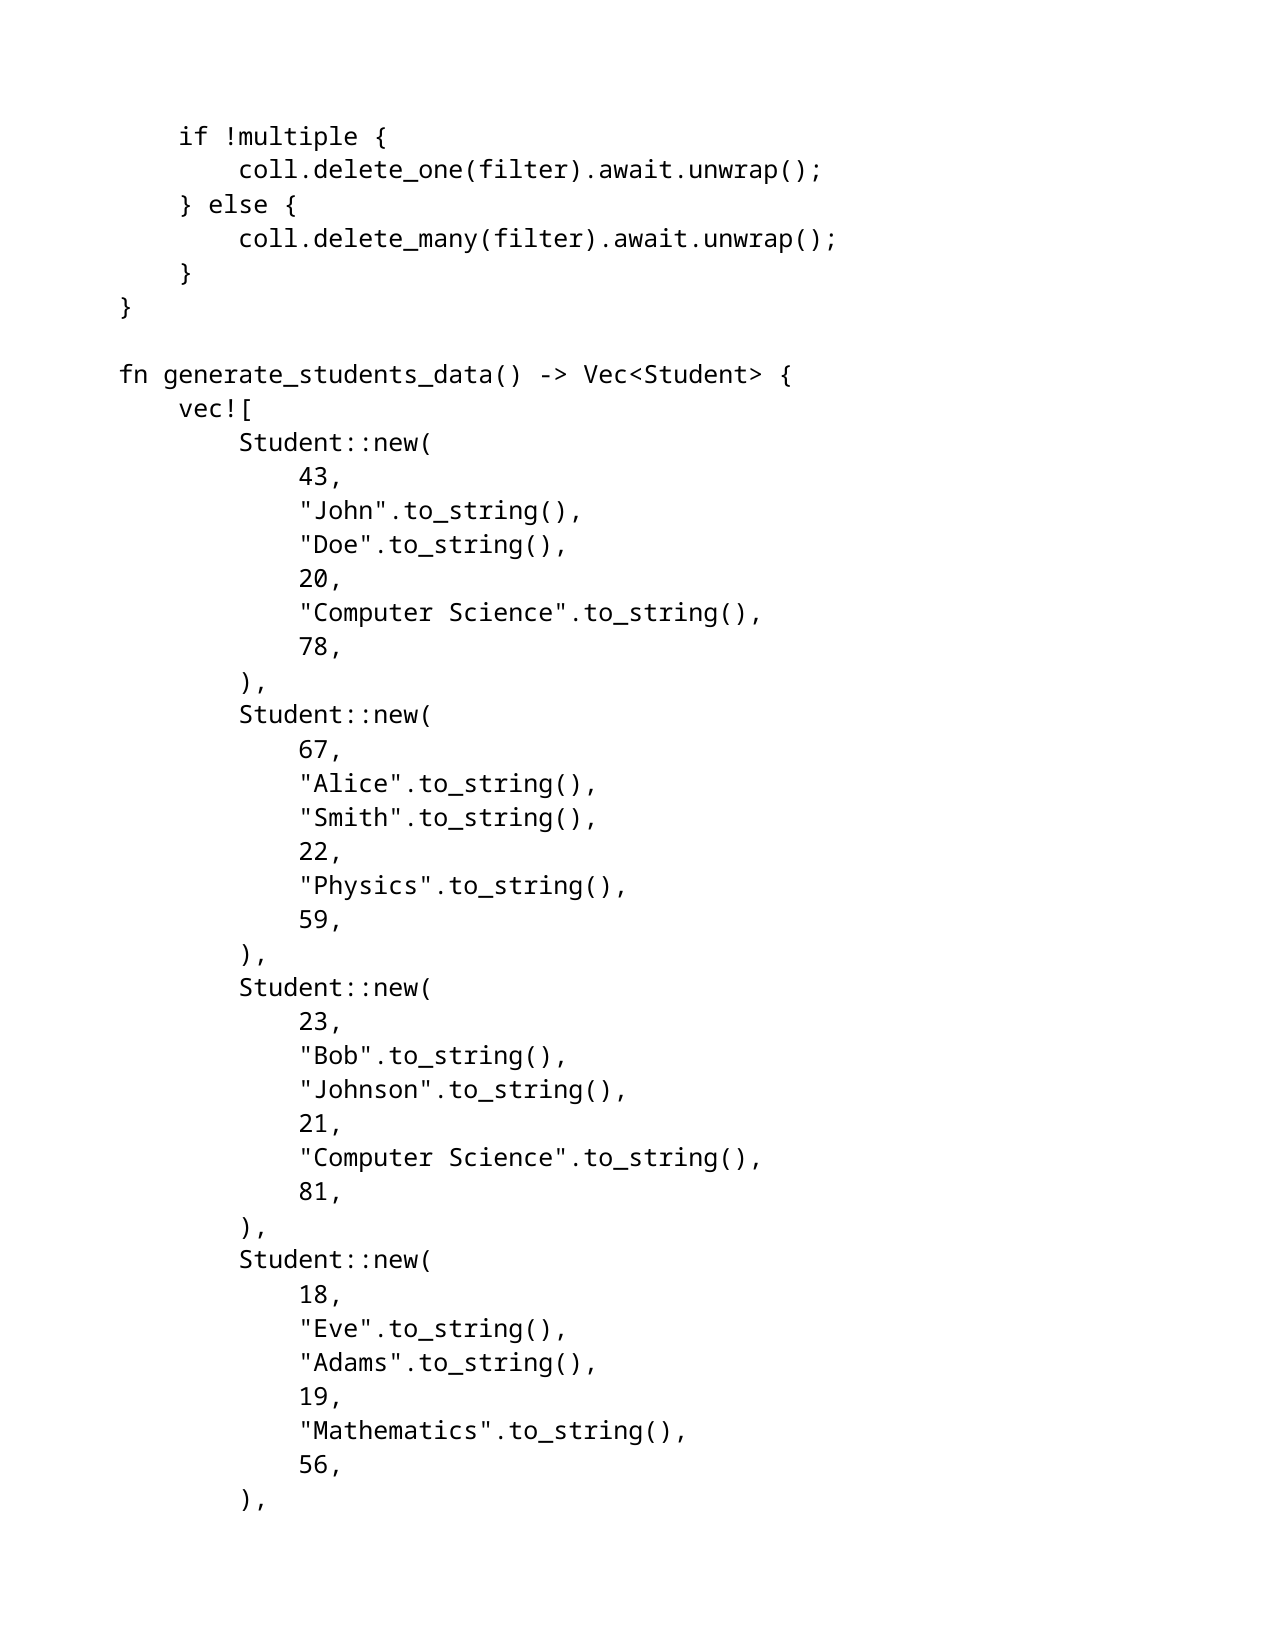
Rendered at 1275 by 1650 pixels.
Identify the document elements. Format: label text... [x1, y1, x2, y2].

text "John".to_string(), [118, 493, 1157, 527]
text 21, [118, 1106, 1157, 1140]
text "Smith".to_string(), [118, 799, 1157, 833]
text Student::new( [118, 697, 1157, 731]
text fn generate_students_data() -> Vec<Student> { [118, 357, 1157, 391]
text if !multiple { [118, 118, 1157, 152]
text "Computer Science".to_string(), [118, 595, 1157, 629]
text "Physics".to_string(), [118, 867, 1157, 902]
text 20, [118, 561, 1157, 595]
text Student::new( [118, 1242, 1157, 1276]
text coll.delete_one(filter).await.unwrap(); [118, 152, 1157, 186]
text } [118, 288, 1157, 322]
text 59, [118, 902, 1157, 936]
text "Johnson".to_string(), [118, 1072, 1157, 1106]
text ), [118, 1208, 1157, 1242]
text "Alice".to_string(), [118, 765, 1157, 799]
text 18, [118, 1276, 1157, 1310]
text 67, [118, 731, 1157, 765]
text vec![ [118, 391, 1157, 425]
text } else { [118, 186, 1157, 220]
text "Doe".to_string(), [118, 527, 1157, 561]
text Student::new( [118, 425, 1157, 459]
text } [118, 254, 1157, 288]
text 19, [118, 1378, 1157, 1412]
text 81, [118, 1174, 1157, 1208]
text "Mathematics".to_string(), [118, 1412, 1157, 1447]
text 56, [118, 1447, 1157, 1481]
text ), [118, 936, 1157, 970]
text Student::new( [118, 970, 1157, 1004]
text 43, [118, 459, 1157, 493]
text ), [118, 663, 1157, 697]
text "Bob".to_string(), [118, 1038, 1157, 1072]
text 22, [118, 833, 1157, 867]
text coll.delete_many(filter).await.unwrap(); [118, 220, 1157, 254]
text 78, [118, 629, 1157, 663]
text "Eve".to_string(), [118, 1310, 1157, 1344]
text "Adams".to_string(), [118, 1344, 1157, 1378]
text 23, [118, 1004, 1157, 1038]
text "Computer Science".to_string(), [118, 1140, 1157, 1174]
text ), [118, 1481, 1157, 1515]
